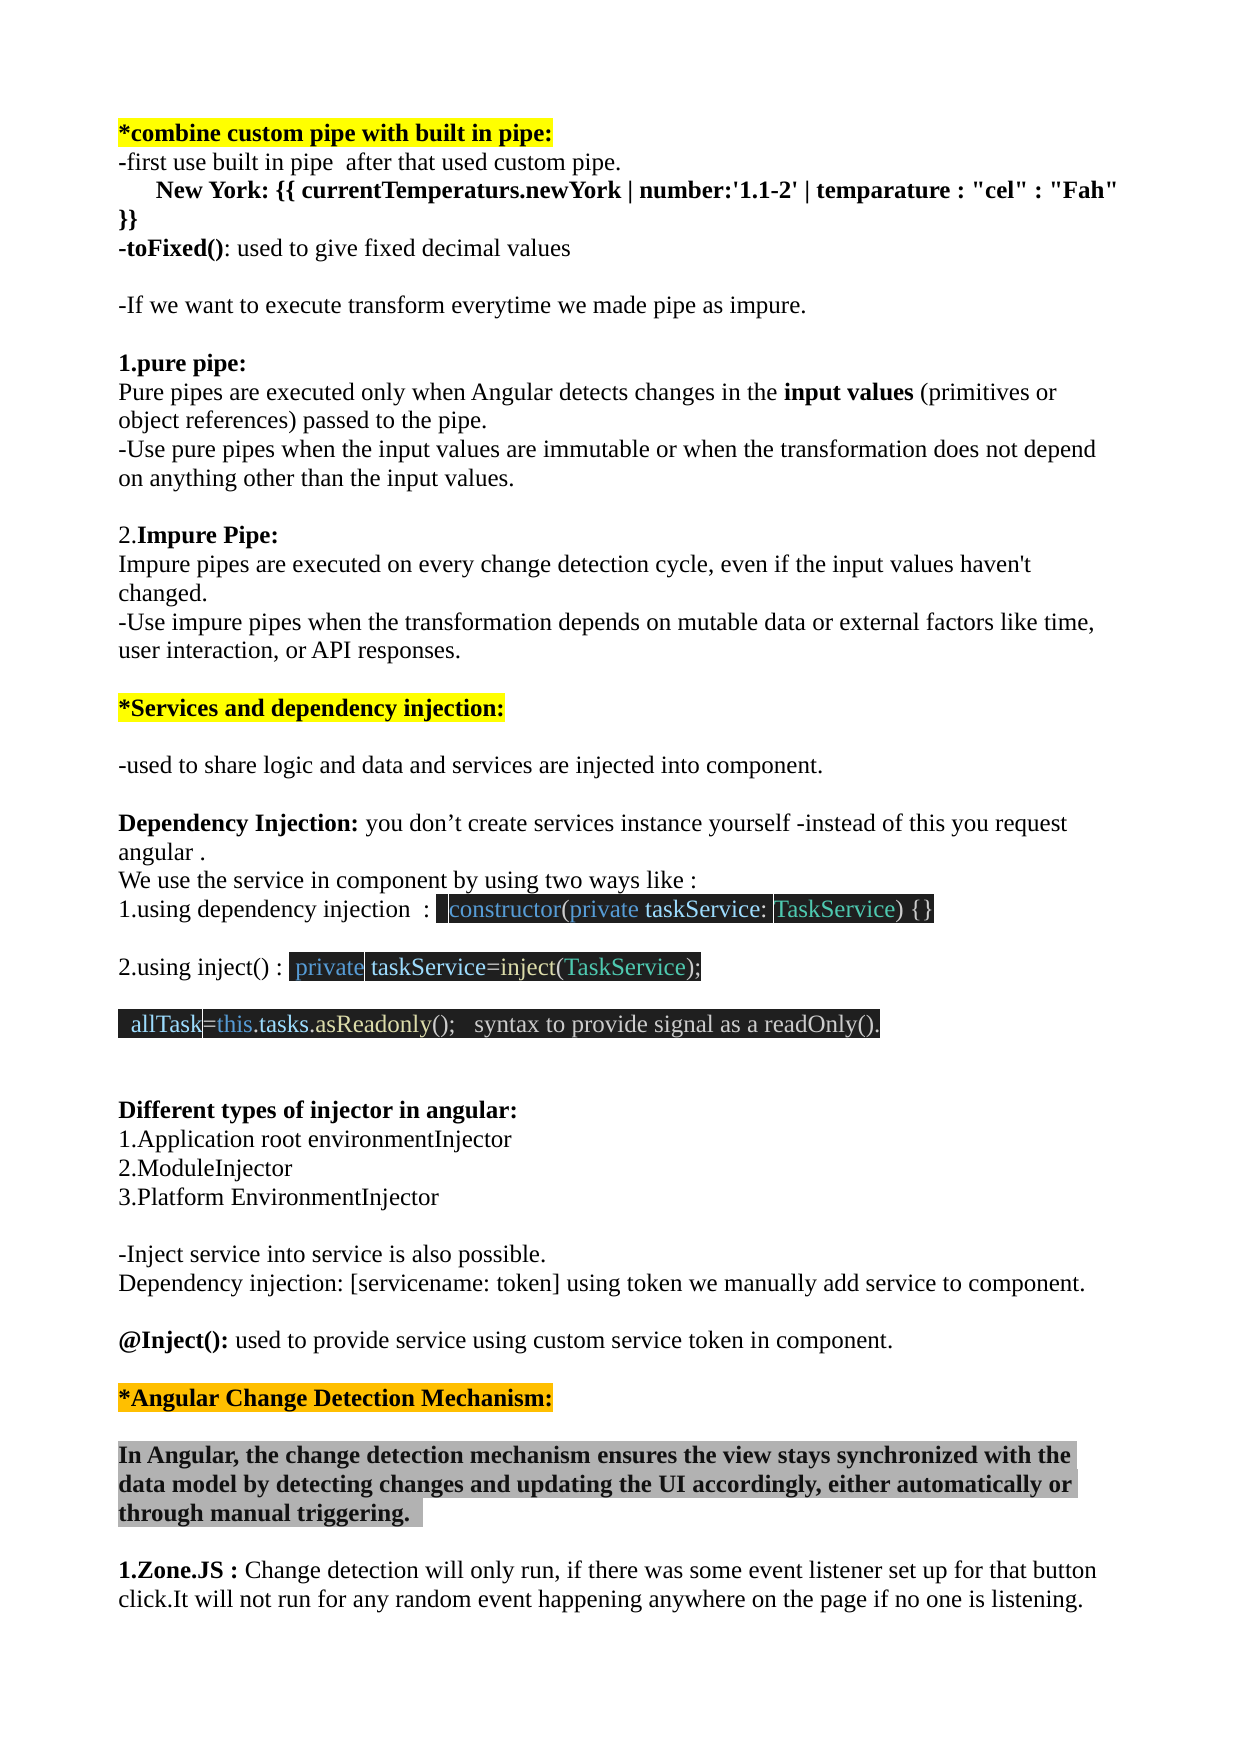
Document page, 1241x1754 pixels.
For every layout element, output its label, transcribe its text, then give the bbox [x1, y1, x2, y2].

text 1.Zone.JS : Change detection will only run, if there was some event listener set up for that button click.It will not run for any random event happening anywhere on the page if no one is listening. [118, 1556, 1122, 1613]
text -toFixed(): used to give fixed decimal values [118, 233, 1122, 262]
text 1.using dependency injection : constructor(private taskService: TaskService) {} [118, 894, 1122, 923]
text 3.Platform EnvironmentInjector [118, 1182, 1122, 1211]
text 2.using inject() : private taskService=inject(TaskService); [118, 952, 1122, 981]
text allTask=this.tasks.asReadonly(); syntax to provide signal as a readOnly(). [118, 1009, 1122, 1038]
text 2.ModuleInjector [118, 1153, 1122, 1182]
text 1.pure pipe: [118, 348, 1122, 377]
text -first use built in pipe after that used custom pipe. [118, 147, 1122, 176]
text -Inject service into service is also possible. [118, 1239, 1122, 1268]
text -used to share logic and data and services are injected into component. [118, 751, 1122, 779]
text Impure pipes are executed on every change detection cycle, even if the input values haven't changed. [118, 549, 1122, 607]
text -If we want to execute transform everytime we made pipe as impure. [118, 291, 1122, 319]
text Dependency Injection: you don’t create services instance yourself -instead of this you request angular . [118, 808, 1122, 866]
text We use the service in component by using two ways like : [118, 866, 1122, 894]
text Pure pipes are executed only when Angular detects changes in the input values (primitives or object references) passed to the pipe. [118, 377, 1122, 434]
text @Inject(): used to provide service using custom service token in component. [118, 1326, 1122, 1354]
text *Angular Change Detection Mechanism: [118, 1383, 1122, 1412]
text Different types of injector in angular: [118, 1096, 1122, 1124]
text In Angular, the change detection mechanism ensures the view stays synchronized with the data model by detecting changes and updating the UI accordingly, either automatically or through manual triggering. [118, 1441, 1122, 1527]
text New York: {{ currentTemperaturs.newYork | number:'1.1-2' | temparature : "cel" : "Fah" }} [118, 176, 1122, 233]
text 1.Application root environmentInjector [118, 1124, 1122, 1153]
text -Use pure pipes when the input values are immutable or when the transformation does not depend on anything other than the input values. [118, 434, 1122, 492]
text *combine custom pipe with built in pipe: [118, 118, 1122, 147]
text 2.Impure Pipe: [118, 521, 1122, 549]
text *Services and dependency injection: [118, 693, 1122, 722]
text -Use impure pipes when the transformation depends on mutable data or external factors like time, user interaction, or API responses. [118, 607, 1122, 664]
text Dependency injection: [servicename: token] using token we manually add service to component. [118, 1268, 1122, 1297]
